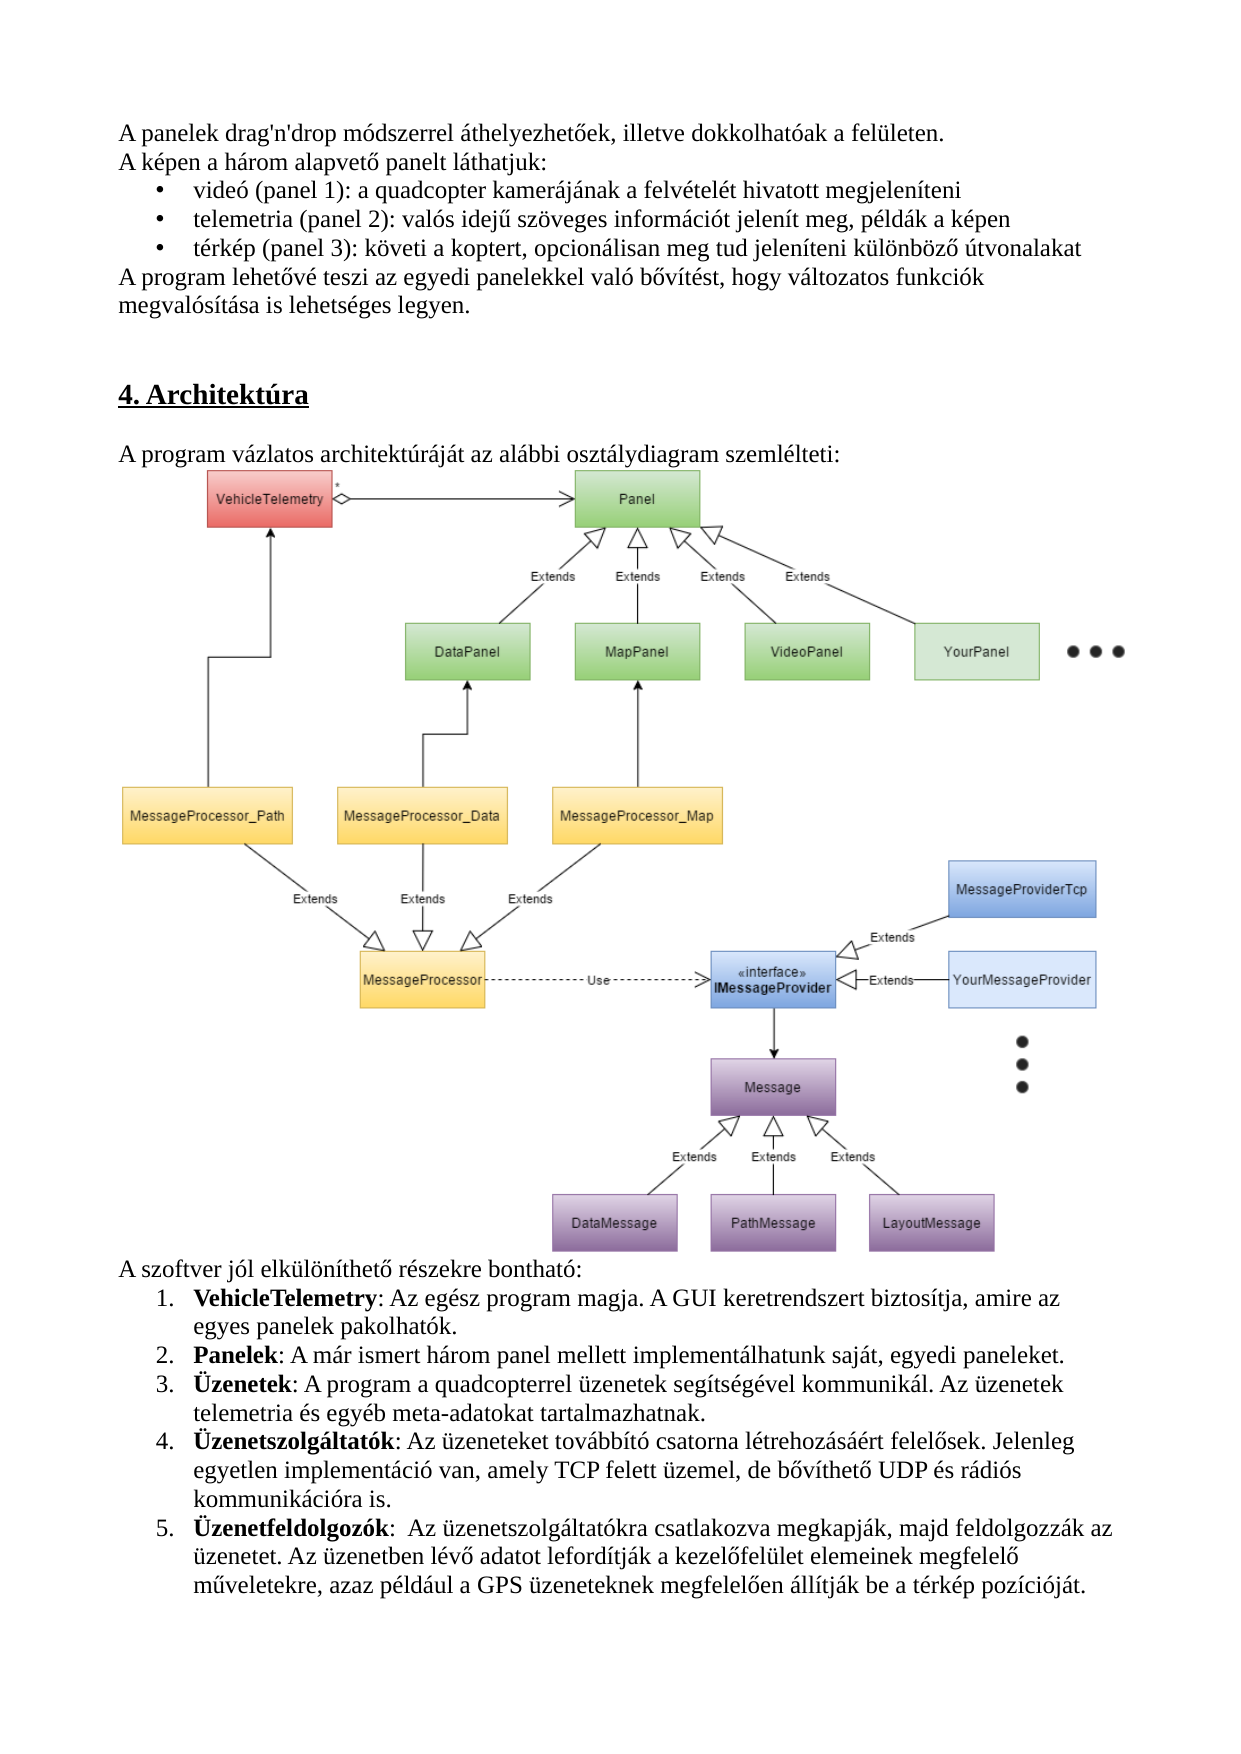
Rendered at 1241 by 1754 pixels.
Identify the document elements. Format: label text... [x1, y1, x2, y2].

text 4. Architektúra [118, 377, 1122, 410]
text A képen a három alapvető panelt láthatjuk: [118, 147, 1122, 176]
list Panelek: A már ismert három panel mellett implementálhatunk saját, egyedi paneleket. [156, 1340, 1122, 1369]
list Üzenetek: A program a quadcopterrel üzenetek segítségével kommunikál. Az üzenetek telemetria és egyéb meta-adatokat tartalmazhatnak. [156, 1369, 1122, 1426]
list térkép (panel 3): követi a koptert, opcionálisan meg tud jeleníteni különböző útvonalakat [156, 233, 1122, 262]
list videó (panel 1): a quadcopter kamerájának a felvételét hivatott megjeleníteni [156, 176, 1122, 204]
text A panelek drag'n'drop módszerrel áthelyezhetőek, illetve dokkolhatóak a felületen. [118, 118, 1122, 147]
list VehicleTelemetry: Az egész program magja. A GUI keretrendszert biztosítja, amire az egyes panelek pakolhatók. [156, 1283, 1122, 1340]
text A program vázlatos architektúráját az alábbi osztálydiagram szemlélteti: [118, 439, 1122, 468]
list telemetria (panel 2): valós idejű szöveges információt jelenít meg, példák a képen [156, 204, 1122, 233]
text A program lehetővé teszi az egyedi panelekkel való bővítést, hogy változatos funkciók megvalósítása is lehetséges legyen. [118, 262, 1122, 319]
list Üzenetfeldolgozók: Az üzenetszolgáltatókra csatlakozva megkapják, majd feldolgozzák az üzenetet. Az üzenetben lévő adatot lefordítják a kezelőfelület elemeinek megfelelő műveletekre, azaz például a GPS üzeneteknek megfelelően állítják be a térkép pozícióját. [156, 1513, 1122, 1599]
text A szoftver jól elkülöníthető részekre bontható: [118, 468, 1122, 1283]
list Üzenetszolgáltatók: Az üzeneteket továbbító csatorna létrehozásáért felelősek. Jelenleg egyetlen implementáció van, amely TCP felett üzemel, de bővíthető UDP és rádiós kommunikációra is. [156, 1426, 1122, 1513]
